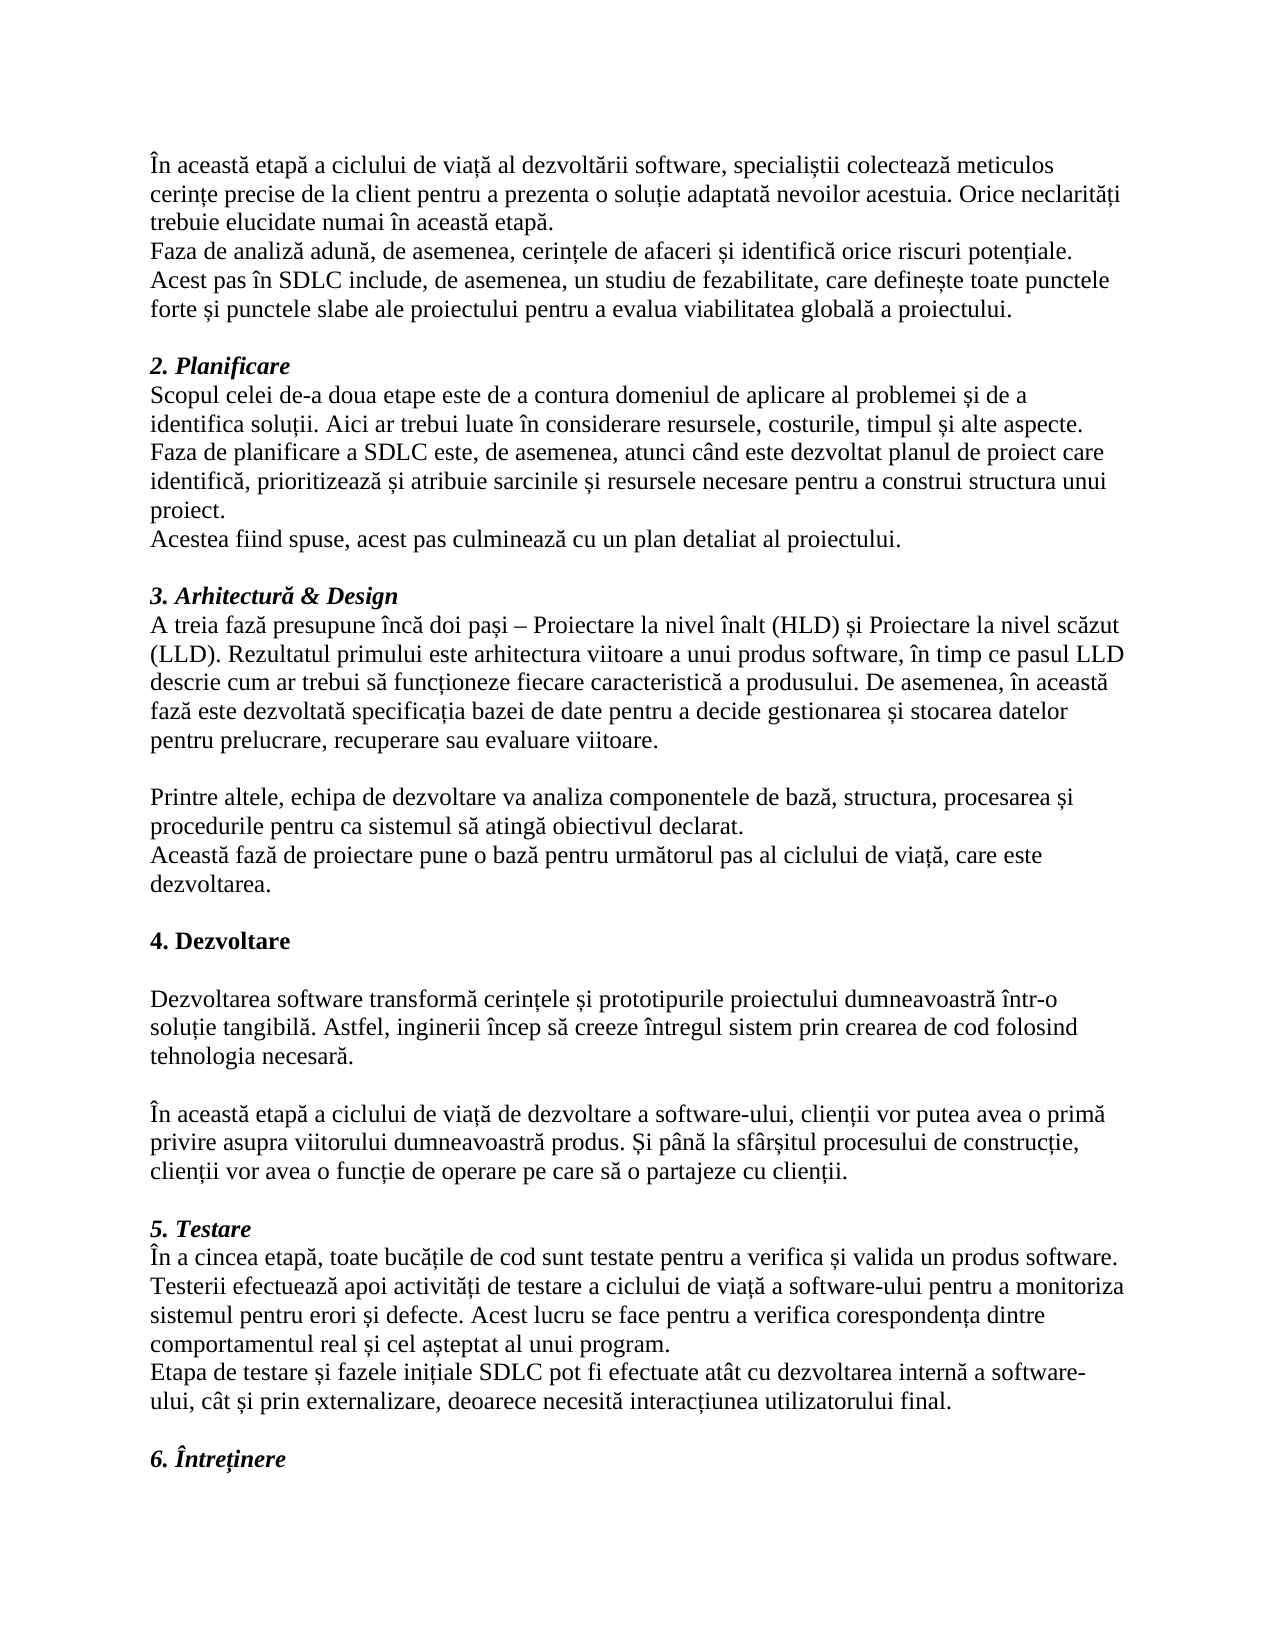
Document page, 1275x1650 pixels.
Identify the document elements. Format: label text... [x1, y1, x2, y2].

text Printre altele, echipa de dezvoltare va analiza componentele de bază, structura, procesarea și procedurile pentru ca sistemul să atingă obiectivul declarat. [150, 782, 1125, 840]
text În această etapă a ciclului de viață al dezvoltării software, specialiștii colectează meticulos cerințe precise de la client pentru a prezenta o soluție adaptată nevoilor acestuia. Orice neclarități trebuie elucidate numai în această etapă. [150, 150, 1125, 236]
text 2. Planificare [150, 351, 1125, 380]
text În a cincea etapă, toate bucățile de cod sunt testate pentru a verifica și valida un produs software. Testerii efectuează apoi activități de testare a ciclului de viață a software-ului pentru a monitoriza sistemul pentru erori și defecte. Acest lucru se face pentru a verifica corespondența dintre comportamentul real și cel așteptat al unui program. [150, 1242, 1125, 1357]
text 4. Dezvoltare [150, 926, 1125, 955]
text În această etapă a ciclului de viață de dezvoltare a software-ului, clienții vor putea avea o primă privire asupra viitorului dumneavoastră produs. Și până la sfârșitul procesului de construcție, clienții vor avea o funcție de operare pe care să o partajeze cu clienții. [150, 1099, 1125, 1185]
text 3. Arhitectură & Design [150, 581, 1125, 610]
text 6. Întreținere [150, 1444, 1125, 1472]
text Dezvoltarea software transformă cerințele și prototipurile proiectului dumneavoastră într-o soluție tangibilă. Astfel, inginerii încep să creeze întregul sistem prin crearea de cod folosind tehnologia necesară. [150, 984, 1125, 1070]
text A treia fază presupune încă doi pași – Proiectare la nivel înalt (HLD) și Proiectare la nivel scăzut (LLD). Rezultatul primului este arhitectura viitoare a unui produs software, în timp ce pasul LLD descrie cum ar trebui să funcționeze fiecare caracteristică a produsului. De asemenea, în această fază este dezvoltată specificația bazei de date pentru a decide gestionarea și stocarea datelor pentru prelucrare, recuperare sau evaluare viitoare. [150, 610, 1125, 754]
text Scopul celei de-a doua etape este de a contura domeniul de aplicare al problemei și de a identifica soluții. Aici ar trebui luate în considerare resursele, costurile, timpul și alte aspecte. Faza de planificare a SDLC este, de asemenea, atunci când este dezvoltat planul de proiect care identifică, prioritizează și atribuie sarcinile și resursele necesare pentru a construi structura unui proiect. [150, 380, 1125, 524]
text Faza de analiză adună, de asemenea, cerințele de afaceri și identifică orice riscuri potențiale. Acest pas în SDLC include, de asemenea, un studiu de fezabilitate, care definește toate punctele forte și punctele slabe ale proiectului pentru a evalua viabilitatea globală a proiectului. [150, 236, 1125, 322]
text 5. Testare [150, 1214, 1125, 1242]
text Acestea fiind spuse, acest pas culminează cu un plan detaliat al proiectului. [150, 524, 1125, 552]
text Această fază de proiectare pune o bază pentru următorul pas al ciclului de viață, care este dezvoltarea. [150, 840, 1125, 897]
text Etapa de testare și fazele inițiale SDLC pot fi efectuate atât cu dezvoltarea internă a software-ului, cât și prin externalizare, deoarece necesită interacțiunea utilizatorului final. [150, 1357, 1125, 1415]
